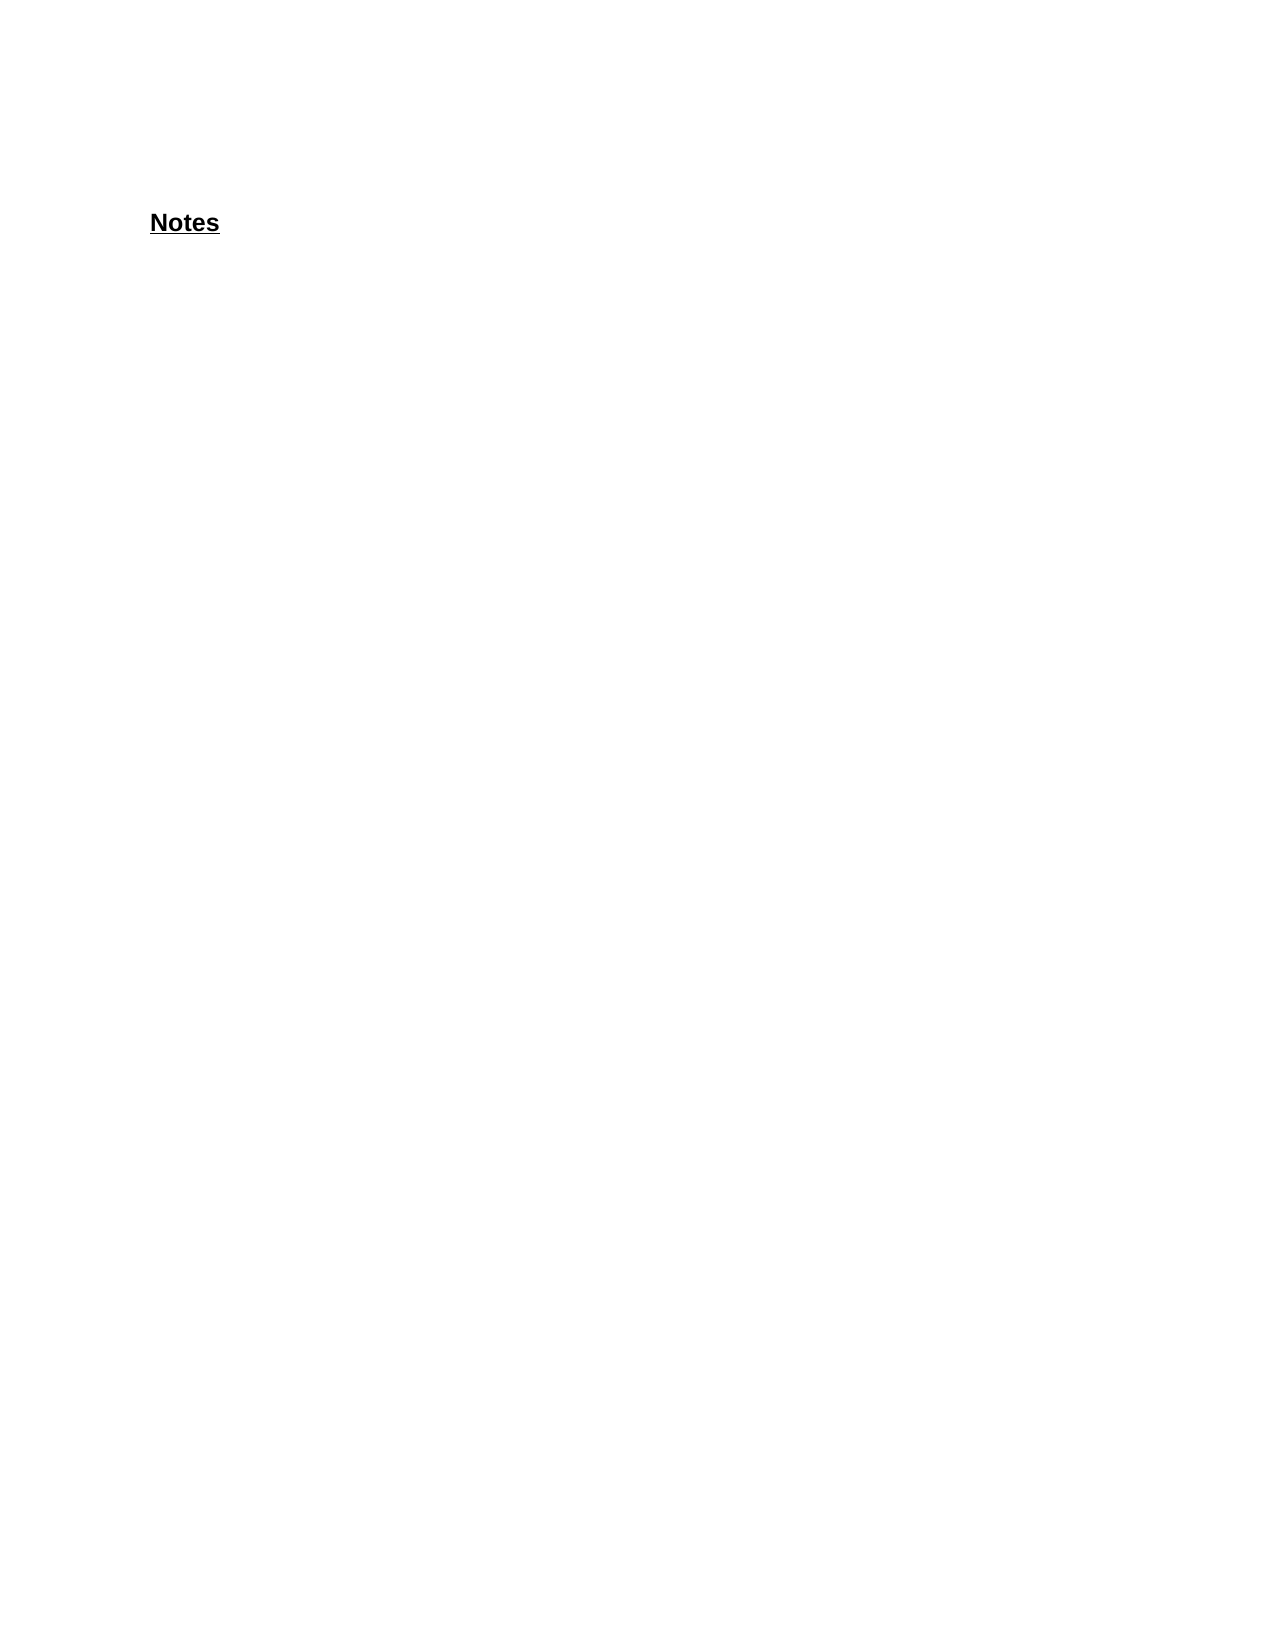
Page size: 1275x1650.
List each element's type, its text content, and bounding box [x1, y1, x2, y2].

text Notes [150, 207, 1125, 236]
